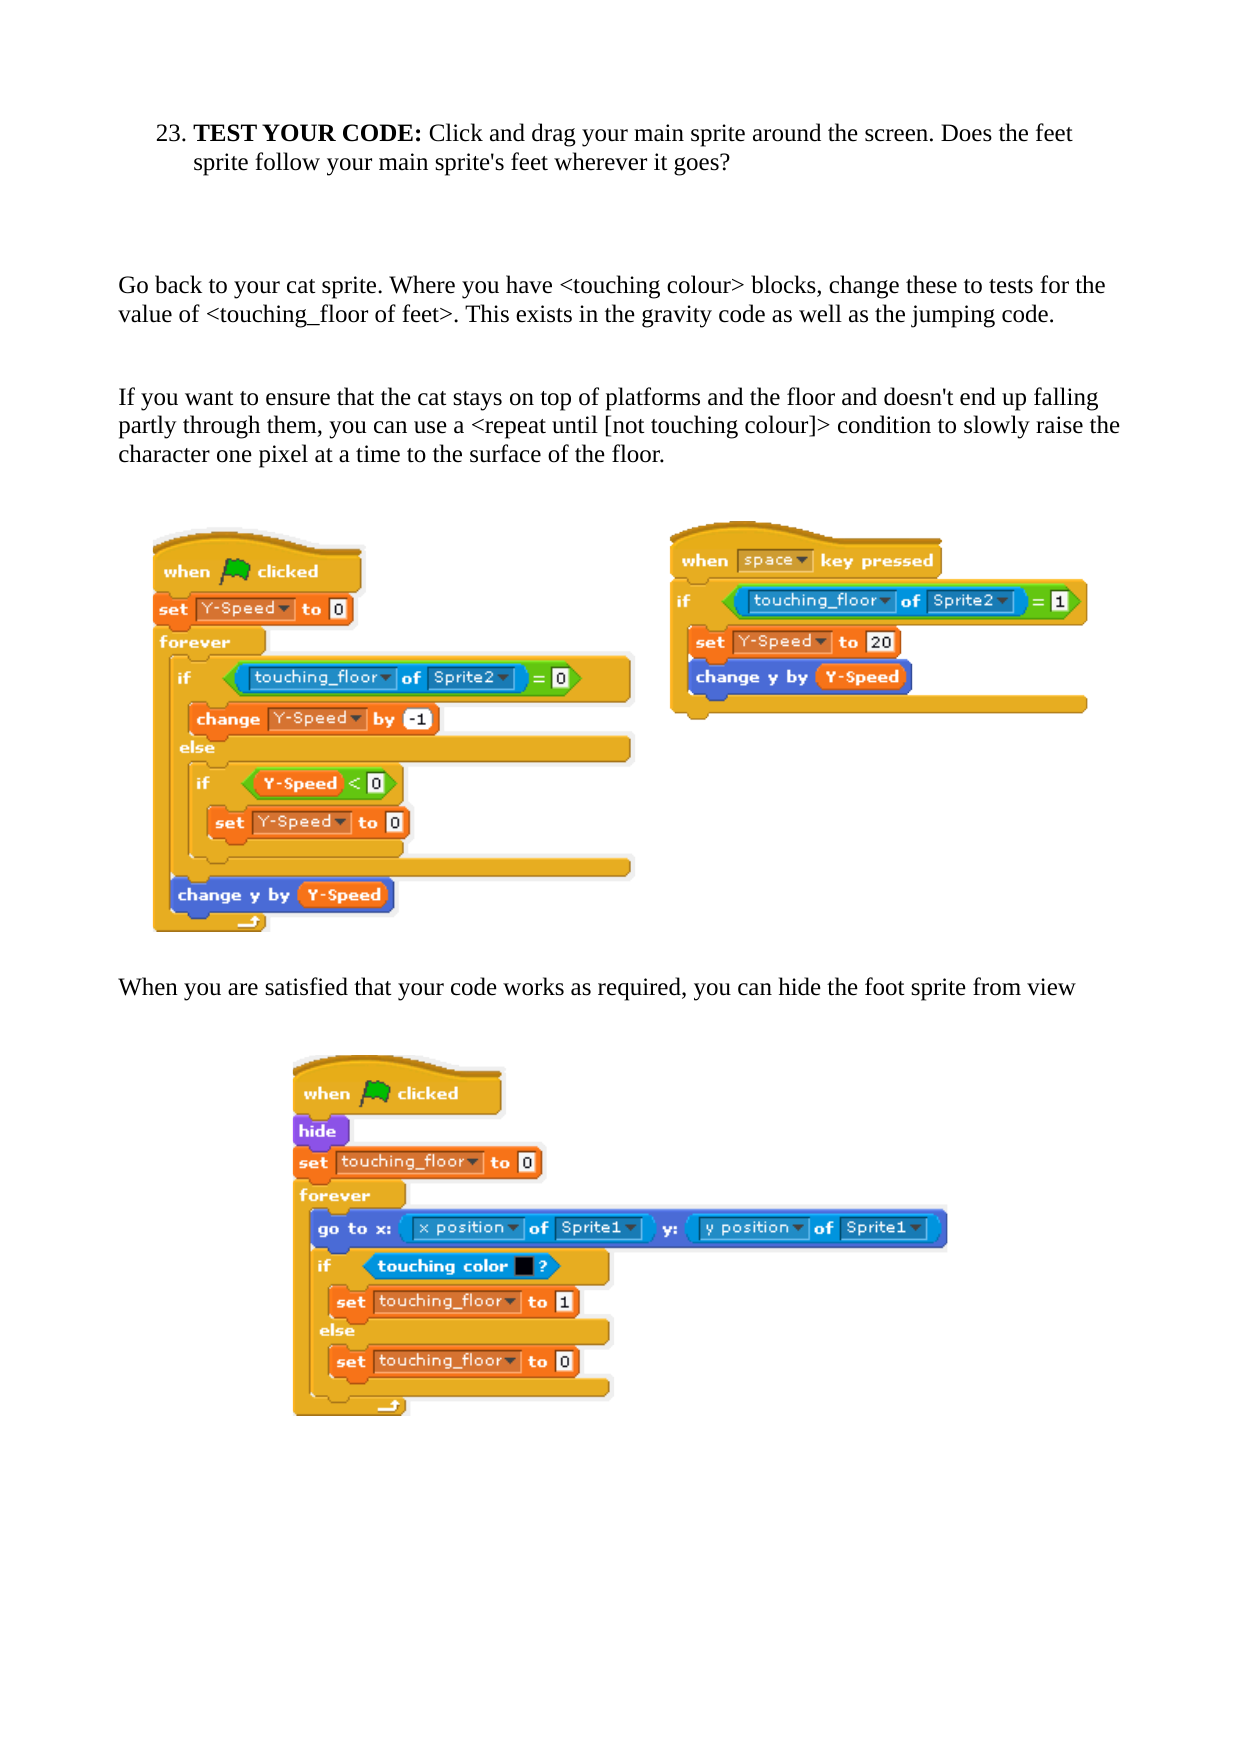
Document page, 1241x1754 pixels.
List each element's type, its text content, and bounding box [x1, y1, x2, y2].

list TEST YOUR CODE: Click and drag your main sprite around the screen. Does the feet sprite follow your main sprite's feet wherever it goes? [156, 118, 1122, 176]
text When you are satisfied that your code works as required, you can hide the foot sprite from view [118, 972, 1122, 1001]
text Go back to your cat sprite. Where you have <touching colour> blocks, change these to tests for the value of <touching_floor of feet>. This exists in the gravity code as well as the jumping code. [118, 271, 1122, 328]
picture [292, 1055, 948, 1416]
text If you want to ensure that the cat stays on top of platforms and the floor and doesn't end up falling partly through them, you can use a <repeat until [not touching colour]> condition to slowly raise the character one pixel at a time to the surface of the floor. [118, 382, 1122, 468]
picture [152, 521, 1088, 932]
